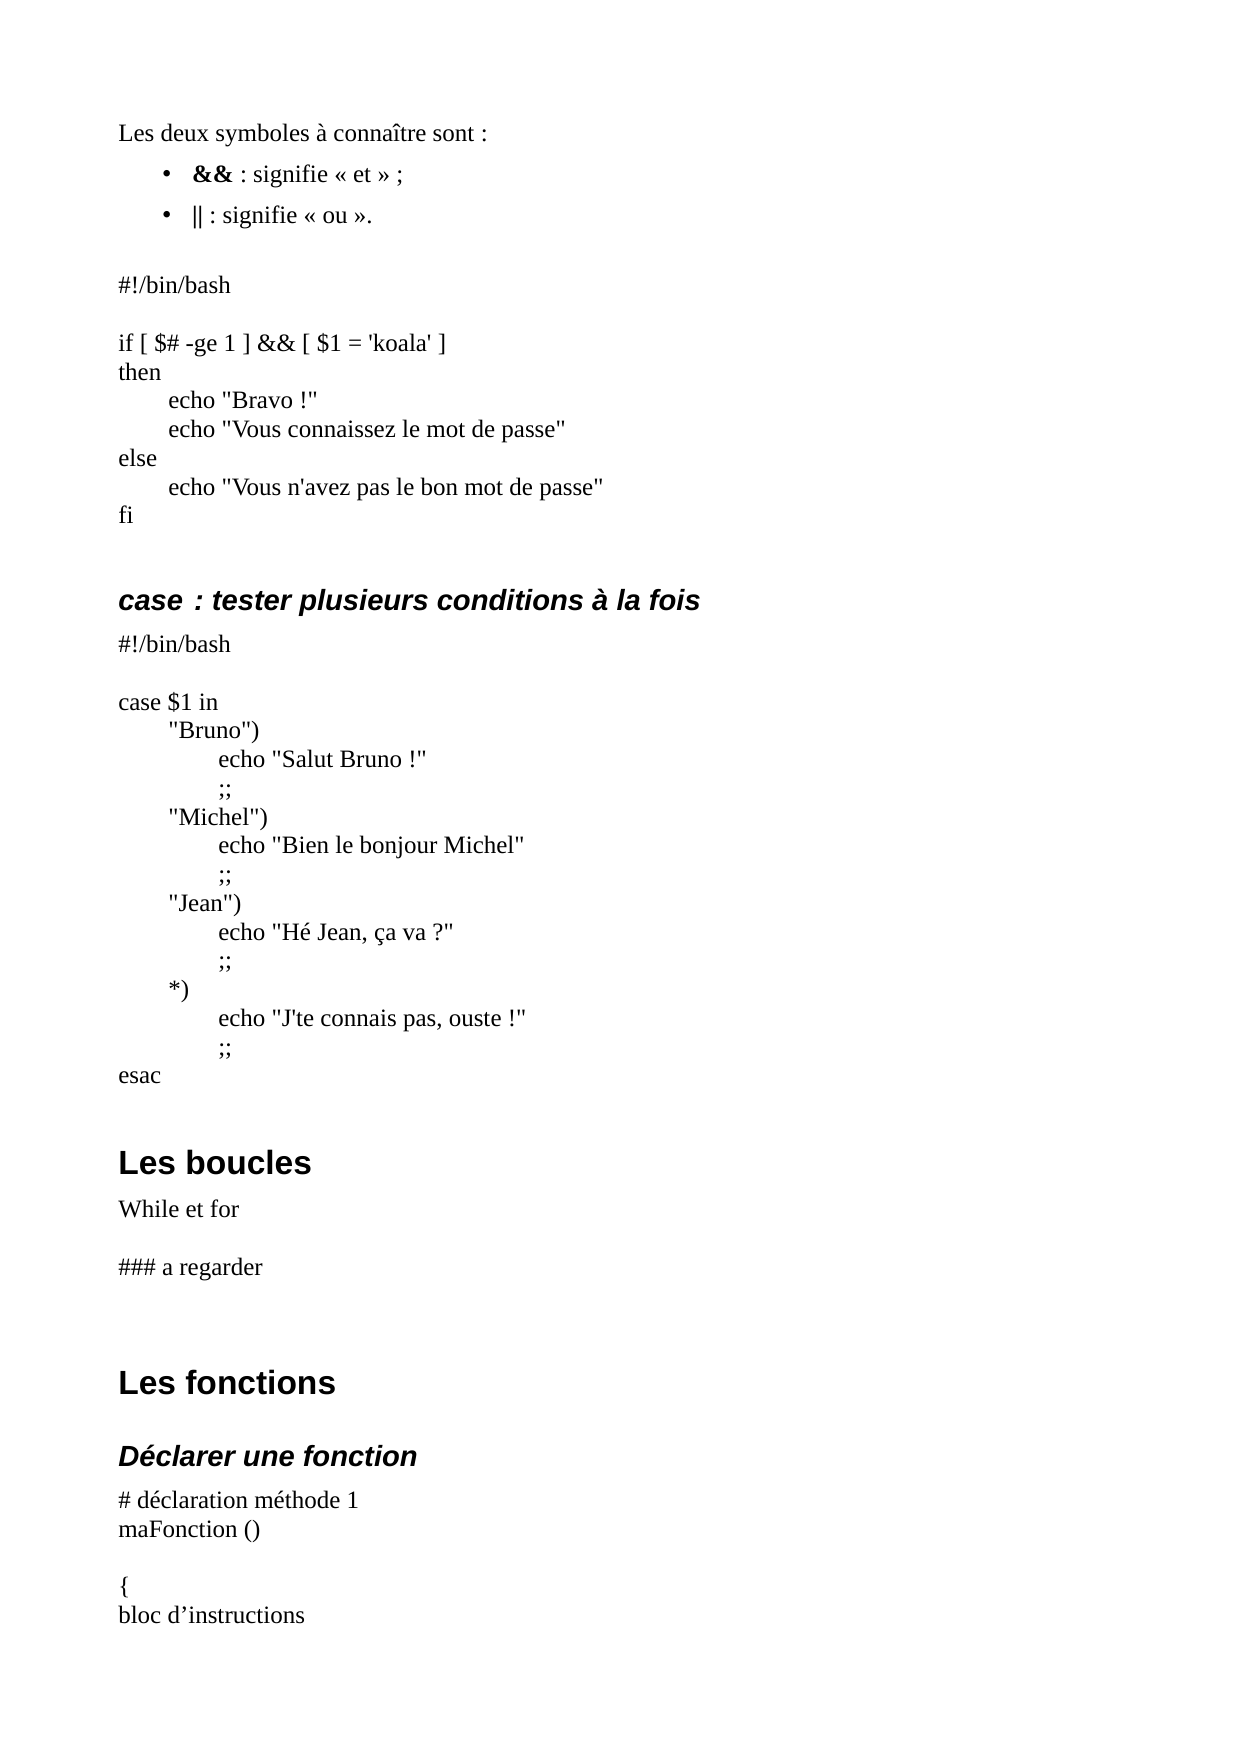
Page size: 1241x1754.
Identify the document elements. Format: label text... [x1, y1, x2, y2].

text case $1 in [118, 687, 1122, 715]
text { [118, 1571, 1122, 1600]
text While et for [118, 1194, 1122, 1223]
text ;; [118, 1032, 1122, 1060]
text Les deux symboles à connaître sont : [118, 118, 1122, 147]
text #!/bin/bash [118, 271, 1122, 299]
text echo "Vous n'avez pas le bon mot de passe" [118, 472, 1122, 501]
text echo "Bravo !" [118, 386, 1122, 414]
list || : signifie « ou ». [162, 201, 1122, 229]
text "Bruno") [118, 715, 1122, 744]
text echo "Bien le bonjour Michel" [118, 830, 1122, 859]
text # déclaration méthode 1 [118, 1485, 1122, 1514]
list && : signifie « et » ; [162, 159, 1122, 188]
subtitle Déclarer une fonction [118, 1439, 1122, 1472]
text "Michel") [118, 802, 1122, 830]
text echo "Salut Bruno !" [118, 744, 1122, 773]
text ;; [118, 945, 1122, 974]
text echo "J'te connais pas, ouste !" [118, 1003, 1122, 1032]
text if [ $# -ge 1 ] && [ $1 = 'koala' ] [118, 328, 1122, 357]
text #!/bin/bash [118, 629, 1122, 658]
text bloc d’instructions [118, 1600, 1122, 1629]
text echo "Hé Jean, ça va ?" [118, 917, 1122, 945]
text echo "Vous connaissez le mot de passe" [118, 414, 1122, 443]
text *) [118, 974, 1122, 1003]
text maFonction () [118, 1514, 1122, 1542]
text "Jean") [118, 888, 1122, 917]
subtitle Les fonctions [118, 1363, 1122, 1401]
text ;; [118, 773, 1122, 802]
subtitle case : tester plusieurs conditions à la fois [118, 583, 1122, 617]
text ### a regarder [118, 1252, 1122, 1280]
text then [118, 357, 1122, 386]
text esac [118, 1060, 1122, 1089]
subtitle Les boucles [118, 1143, 1122, 1182]
text fi [118, 501, 1122, 529]
text ;; [118, 859, 1122, 888]
text else [118, 443, 1122, 472]
